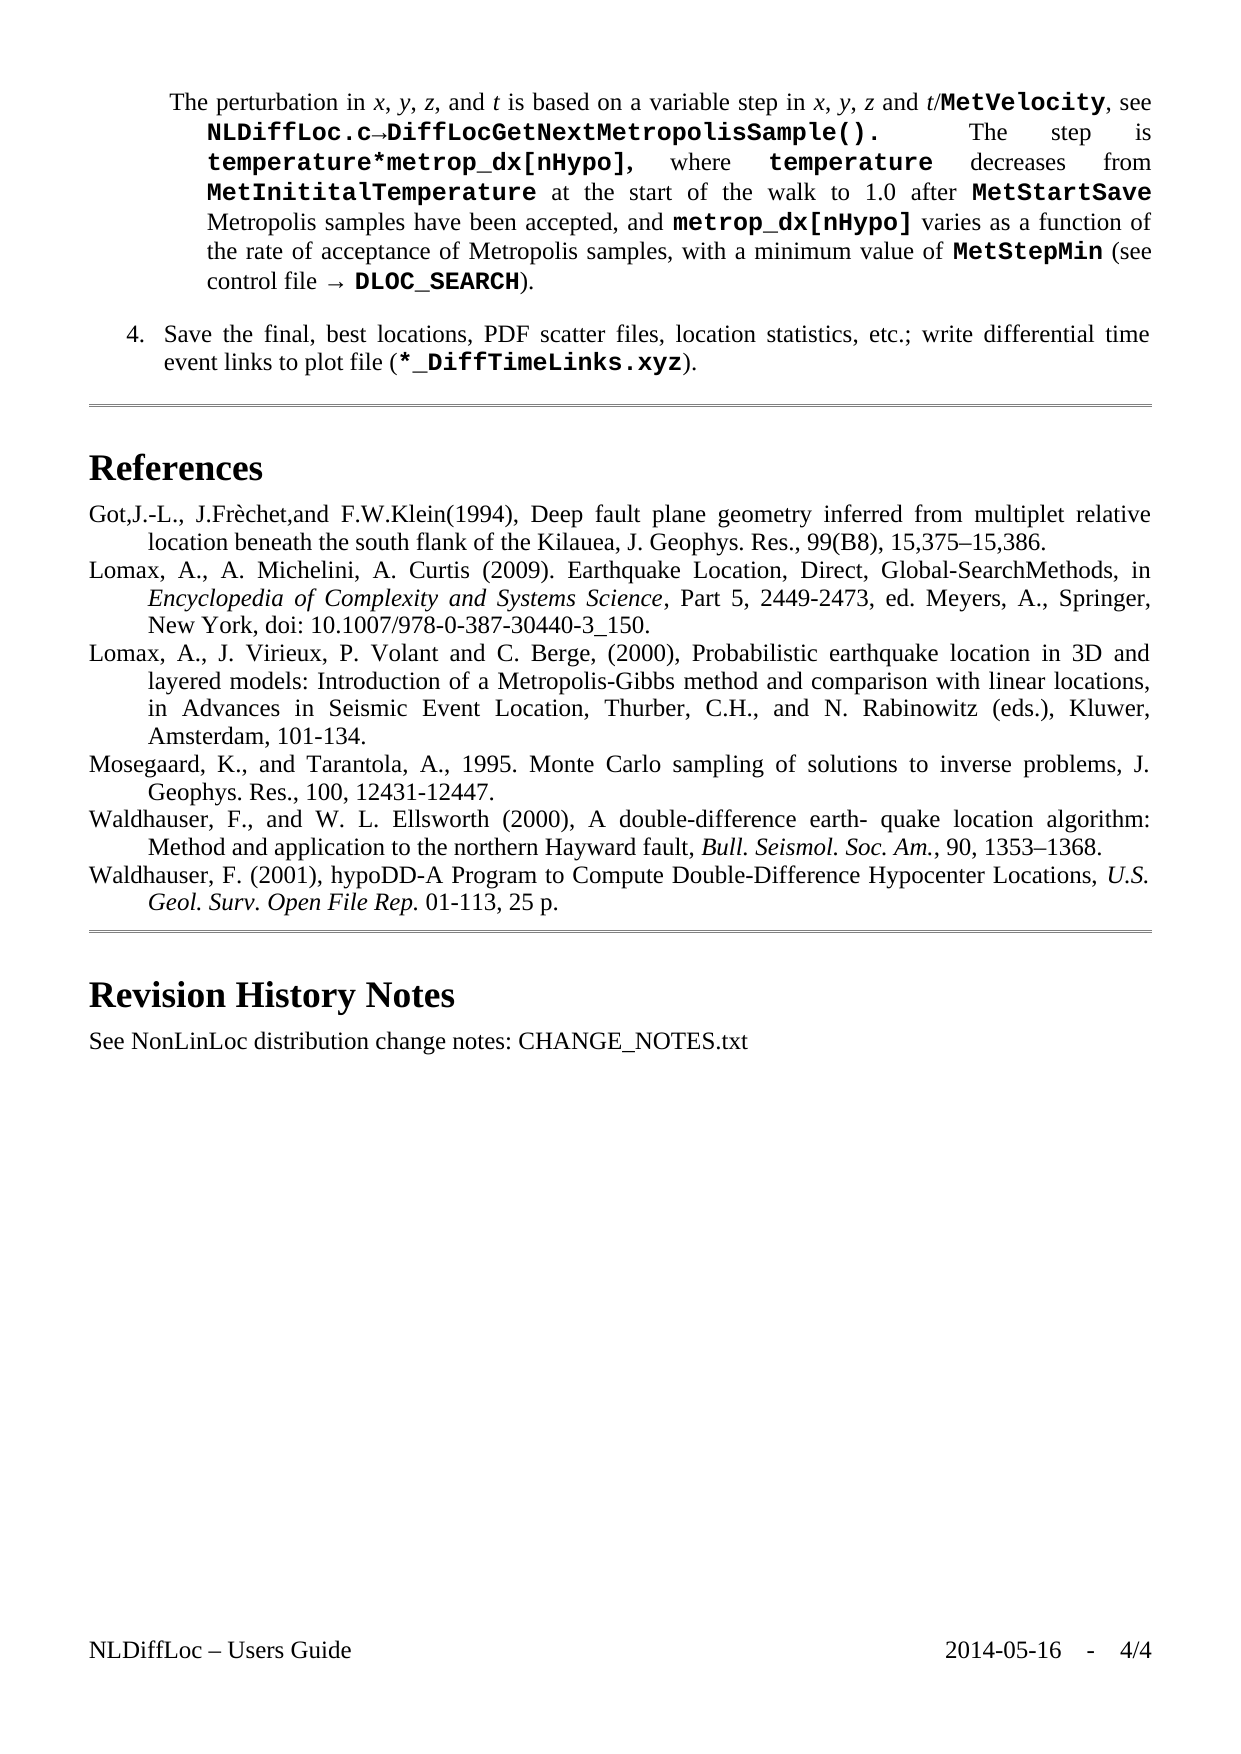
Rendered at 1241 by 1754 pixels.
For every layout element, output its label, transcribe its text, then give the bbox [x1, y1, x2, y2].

subtitle References [88, 447, 1152, 489]
list Save the final, best locations, PDF scatter files, location statistics, etc.; write differential time event links to plot file (*_DiffTimeLinks.xyz). [126, 321, 1152, 378]
text Waldhauser, F. (2001), hypoDD-A Program to Compute Double-Difference Hypocenter Locations, U.S. Geol. Surv. Open File Rep. 01-113, 25 p. [88, 861, 1152, 916]
text Mosegaard, K., and Tarantola, A., 1995. Monte Carlo sampling of solutions to inverse problems, J. Geophys. Res., 100, 12431-12447. [88, 750, 1152, 805]
text See NonLinLoc distribution change notes: CHANGE_NOTES.txt [88, 1027, 1152, 1055]
text Got,J.-L., J.Frèchet,and F.W.Klein(1994), Deep fault plane geometry inferred from multiplet relative location beneath the south flank of the Kilauea, J. Geophys. Res., 99(B8), 15,375–15,386. [88, 501, 1152, 556]
text Lomax, A., A. Michelini, A. Curtis (2009). Earthquake Location, Direct, Global-SearchMethods, in Encyclopedia of Complexity and Systems Science, Part 5, 2449-2473, ed. Meyers, A., Springer, New York, doi: 10.1007/978-0-387-30440-3_150. [88, 556, 1152, 639]
subtitle Revision History Notes [88, 974, 1152, 1015]
text The perturbation in x, y, z, and t is based on a variable step in x, y, z and t/MetVelocity, see NLDiffLoc.c→DiffLocGetNextMetropolisSample(). The step is temperature*metrop_dx[nHypo], where temperature decreases from MetInititalTemperature at the start of the walk to 1.0 after MetStartSave Metropolis samples have been accepted, and metrop_dx[nHypo] varies as a function of the rate of acceptance of Metropolis samples, with a minimum value of MetStepMin (see control file → DLOC_SEARCH). [169, 88, 1152, 297]
text Waldhauser, F., and W. L. Ellsworth (2000), A double-difference earth- quake location algorithm: Method and application to the northern Hayward fault, Bull. Seismol. Soc. Am., 90, 1353–1368. [88, 805, 1152, 861]
text Lomax, A., J. Virieux, P. Volant and C. Berge, (2000), Probabilistic earthquake location in 3D and layered models: Introduction of a Metropolis-Gibbs method and comparison with linear locations, in Advances in Seismic Event Location, Thurber, C.H., and N. Rabinowitz (eds.), Kluwer, Amsterdam, 101-134. [88, 639, 1152, 750]
